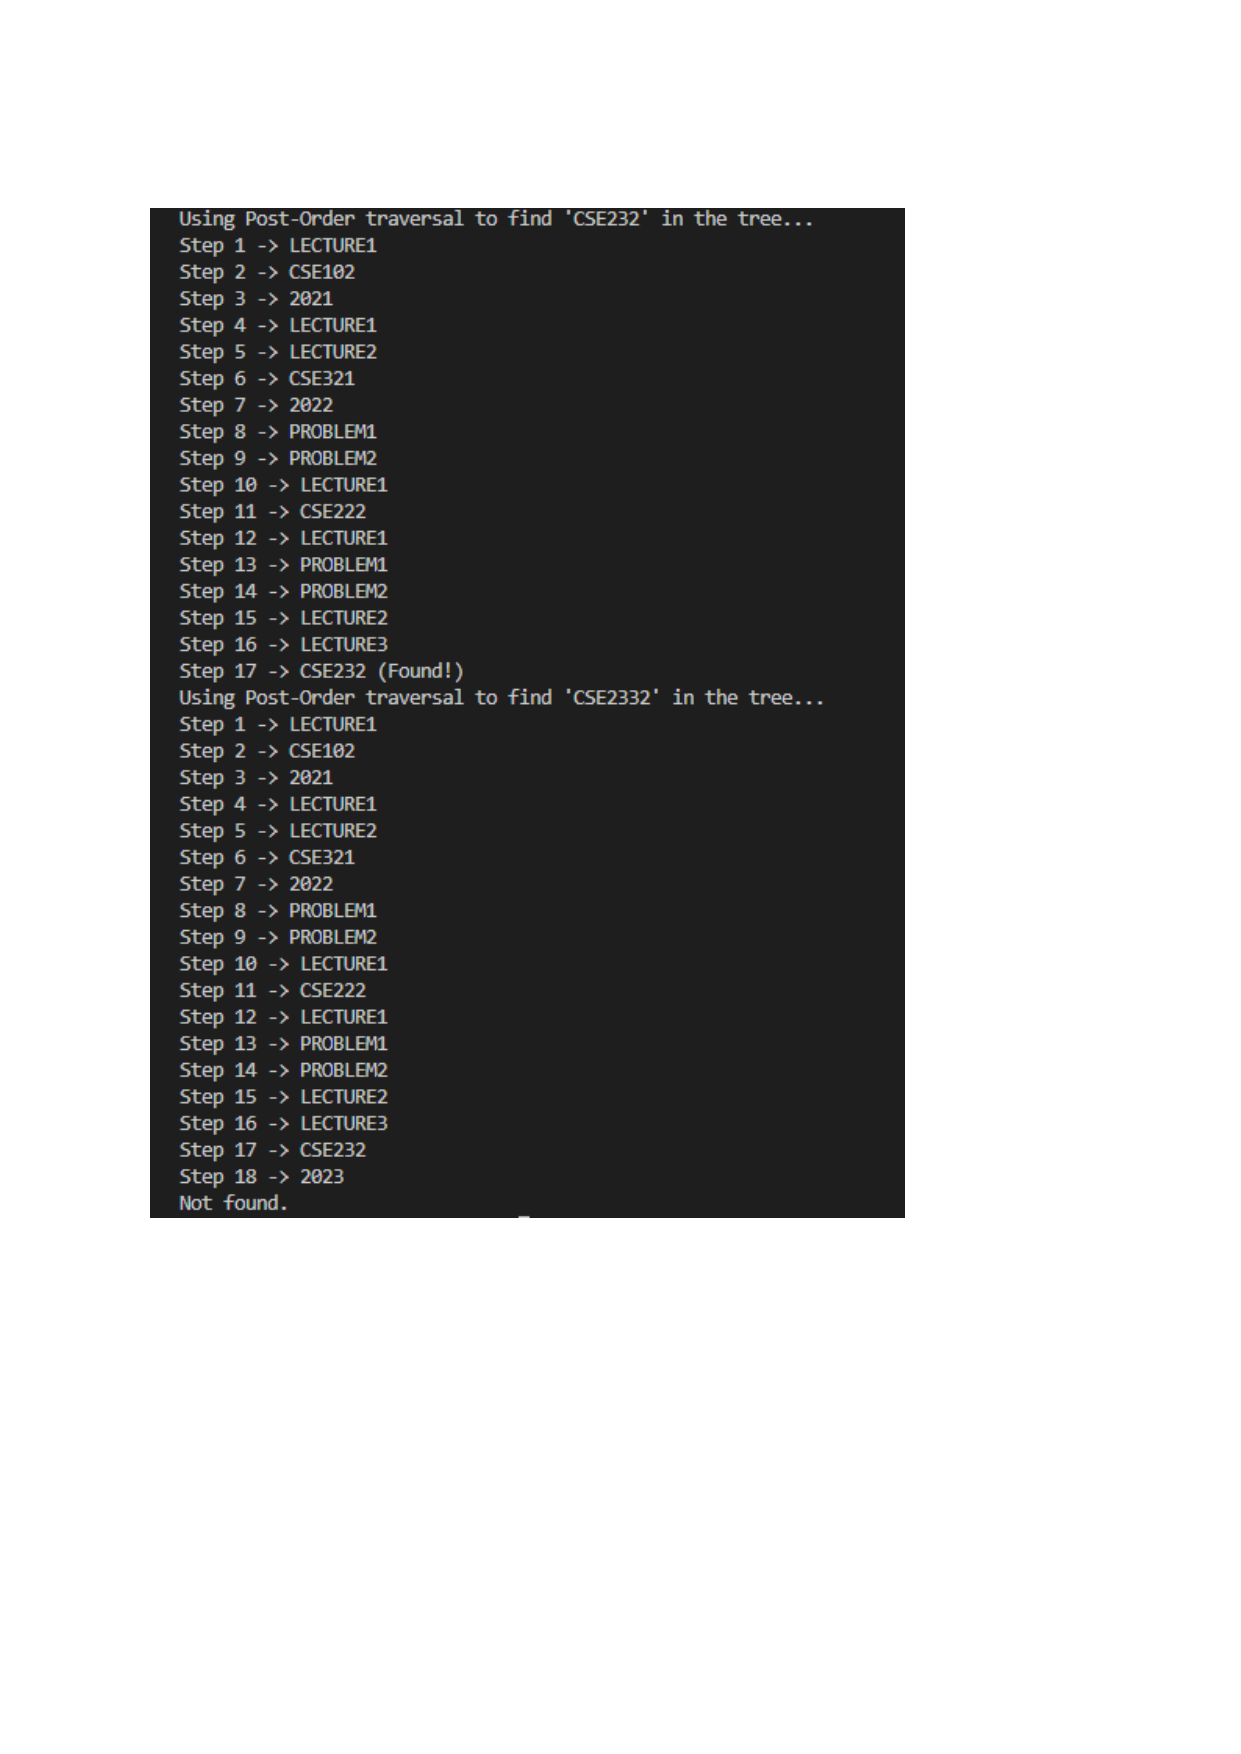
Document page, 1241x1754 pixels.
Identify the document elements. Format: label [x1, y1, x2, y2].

picture [150, 208, 905, 1218]
